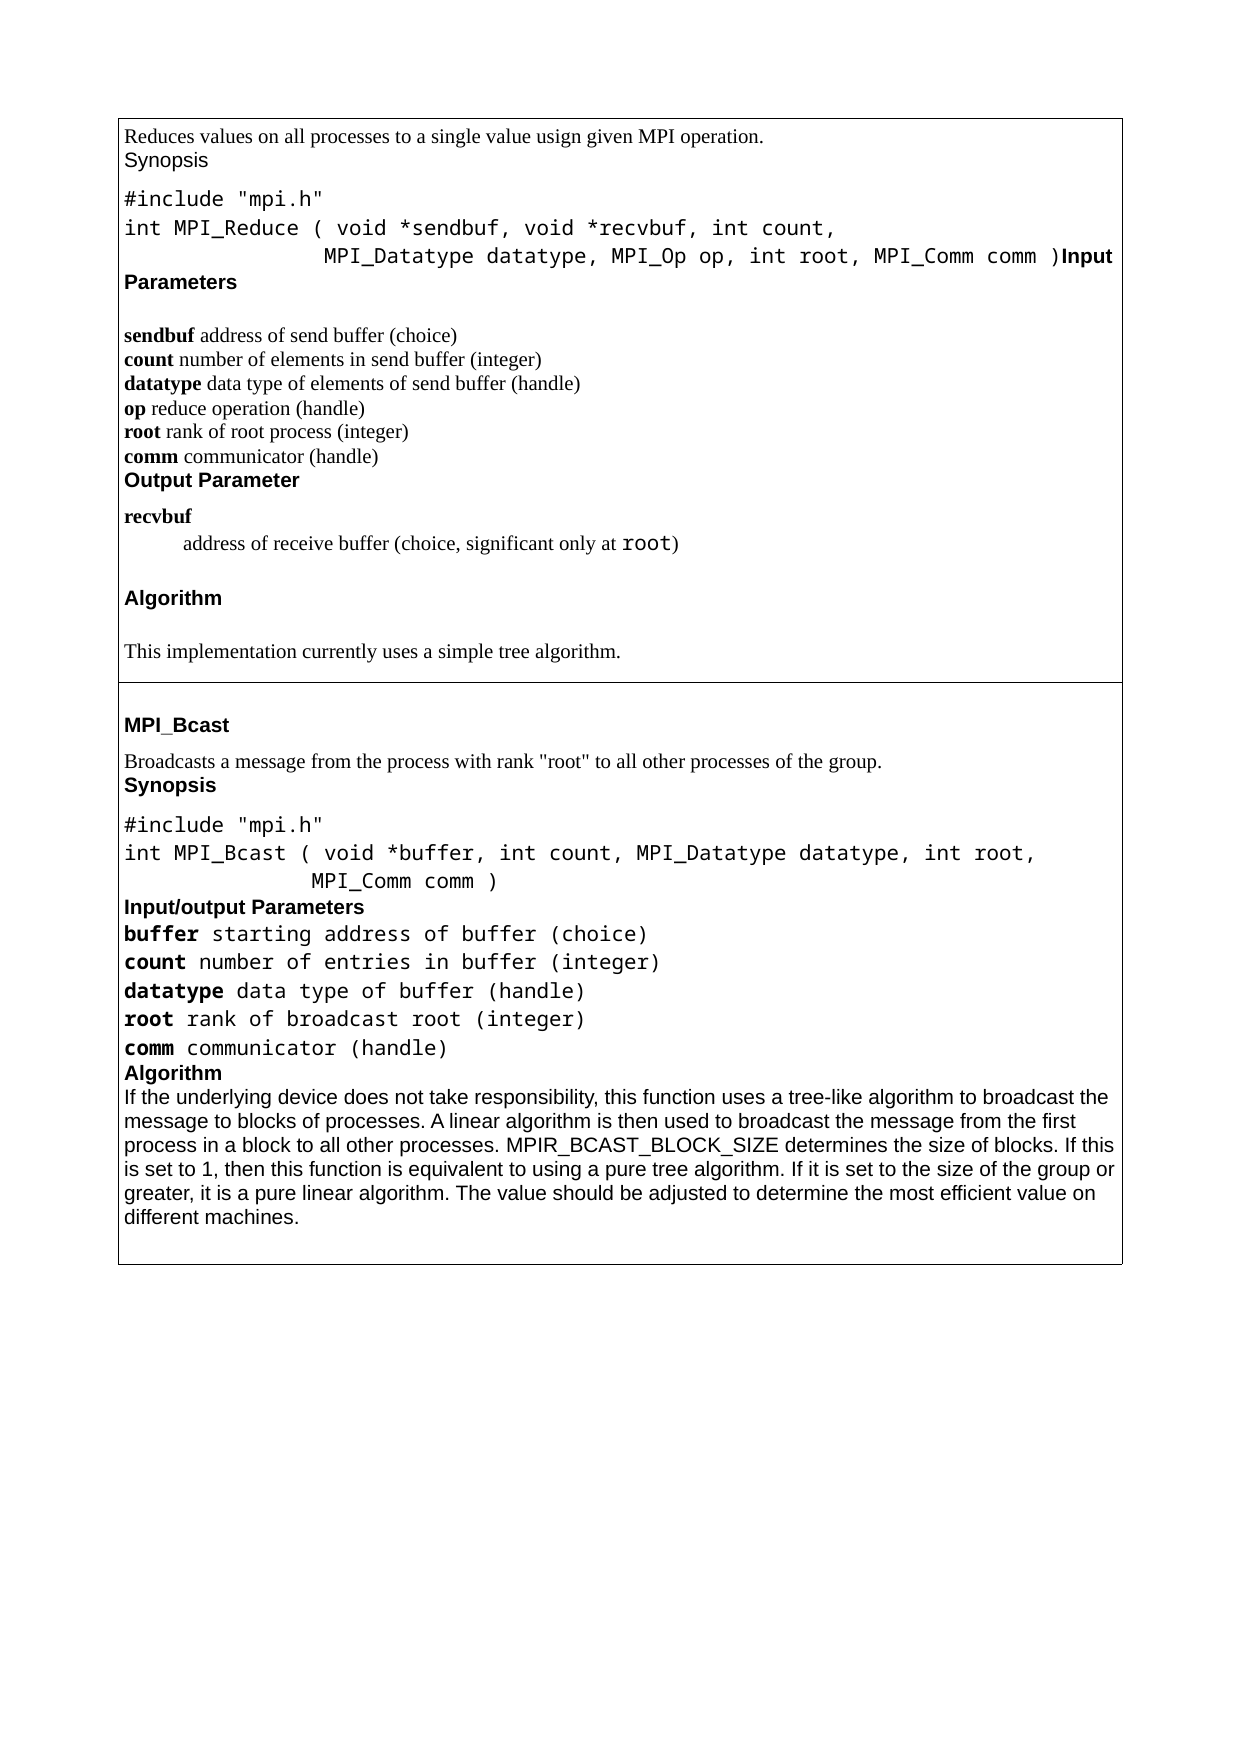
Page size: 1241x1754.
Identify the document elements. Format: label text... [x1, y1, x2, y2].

table_header MPI_Bcast Broadcasts a message from the process with rank "root" to all other processes of the group. Synopsis #include "mpi.h" int MPI_Bcast ( void *buffer, int count, MPI_Datatype datatype, int root, MPI_Comm comm ) Input/output Parameters buffer starting address of buffer (choice) count number of entries in buffer (integer) datatype data type of buffer (handle) root rank of broadcast root (integer) comm communicator (handle) Algorithm If the underlying device does not take responsibility, this function uses a tree-like algorithm to broadcast the message to blocks of processes. A linear algorithm is then used to broadcast the message from the first process in a block to all other processes. MPIR_BCAST_BLOCK_SIZE determines the size of blocks. If this is set to 1, then this function is equivalent to using a pure tree algorithm. If it is set to the size of the group or greater, it is a pure linear algorithm. The value should be adjusted to determine the most efficient value on different machines. [119, 683, 1122, 1264]
table_header Reduces values on all processes to a single value usign given MPI operation. Synopsis #include "mpi.h" int MPI_Reduce ( void *sendbuf, void *recvbuf, int count, MPI_Datatype datatype, MPI_Op op, int root, MPI_Comm comm )Input Parameters sendbuf address of send buffer (choice) count number of elements in send buffer (integer) datatype data type of elements of send buffer (handle) op reduce operation (handle) root rank of root process (integer) comm communicator (handle) Output Parameter recvbuf address of receive buffer (choice, significant only at root) Algorithm This implementation currently uses a simple tree algorithm. [119, 119, 1122, 682]
